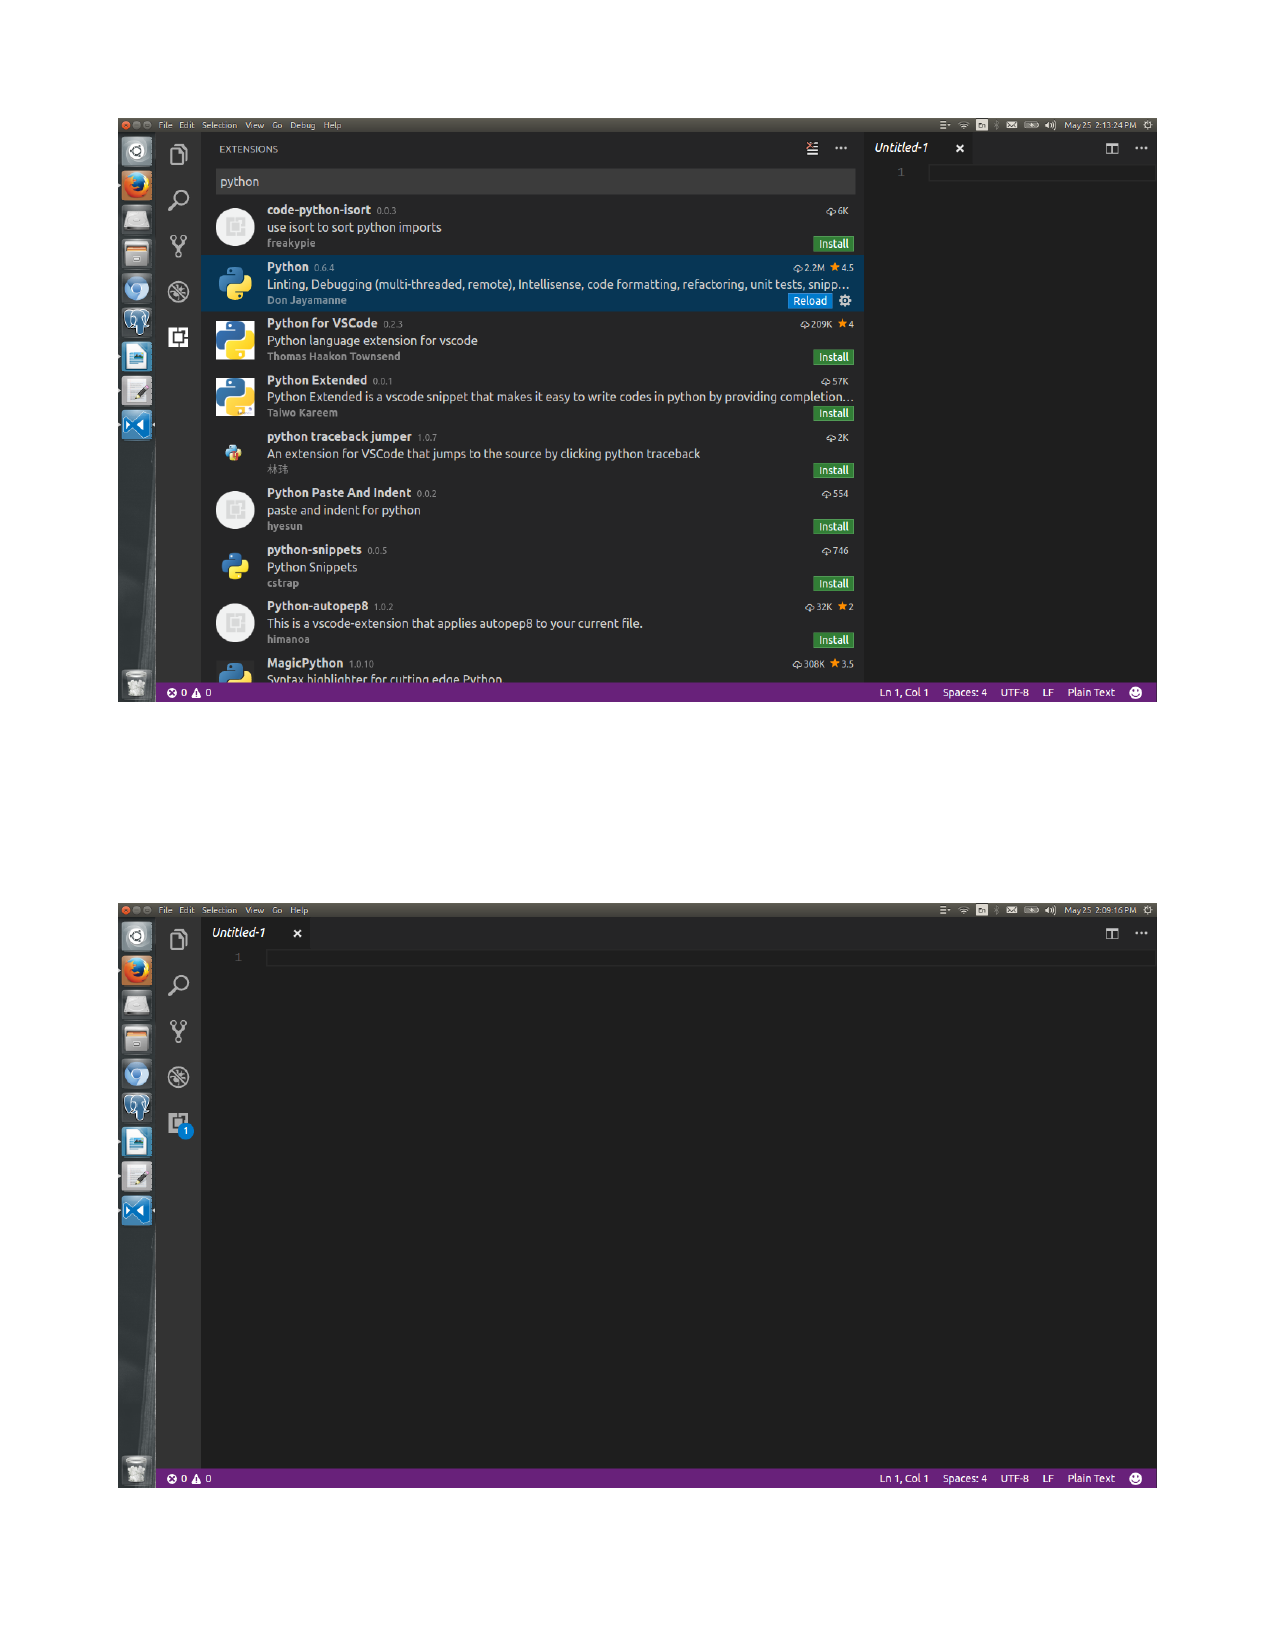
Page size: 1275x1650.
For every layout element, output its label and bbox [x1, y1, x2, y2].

picture [118, 118, 1157, 702]
picture [118, 903, 1157, 1488]
